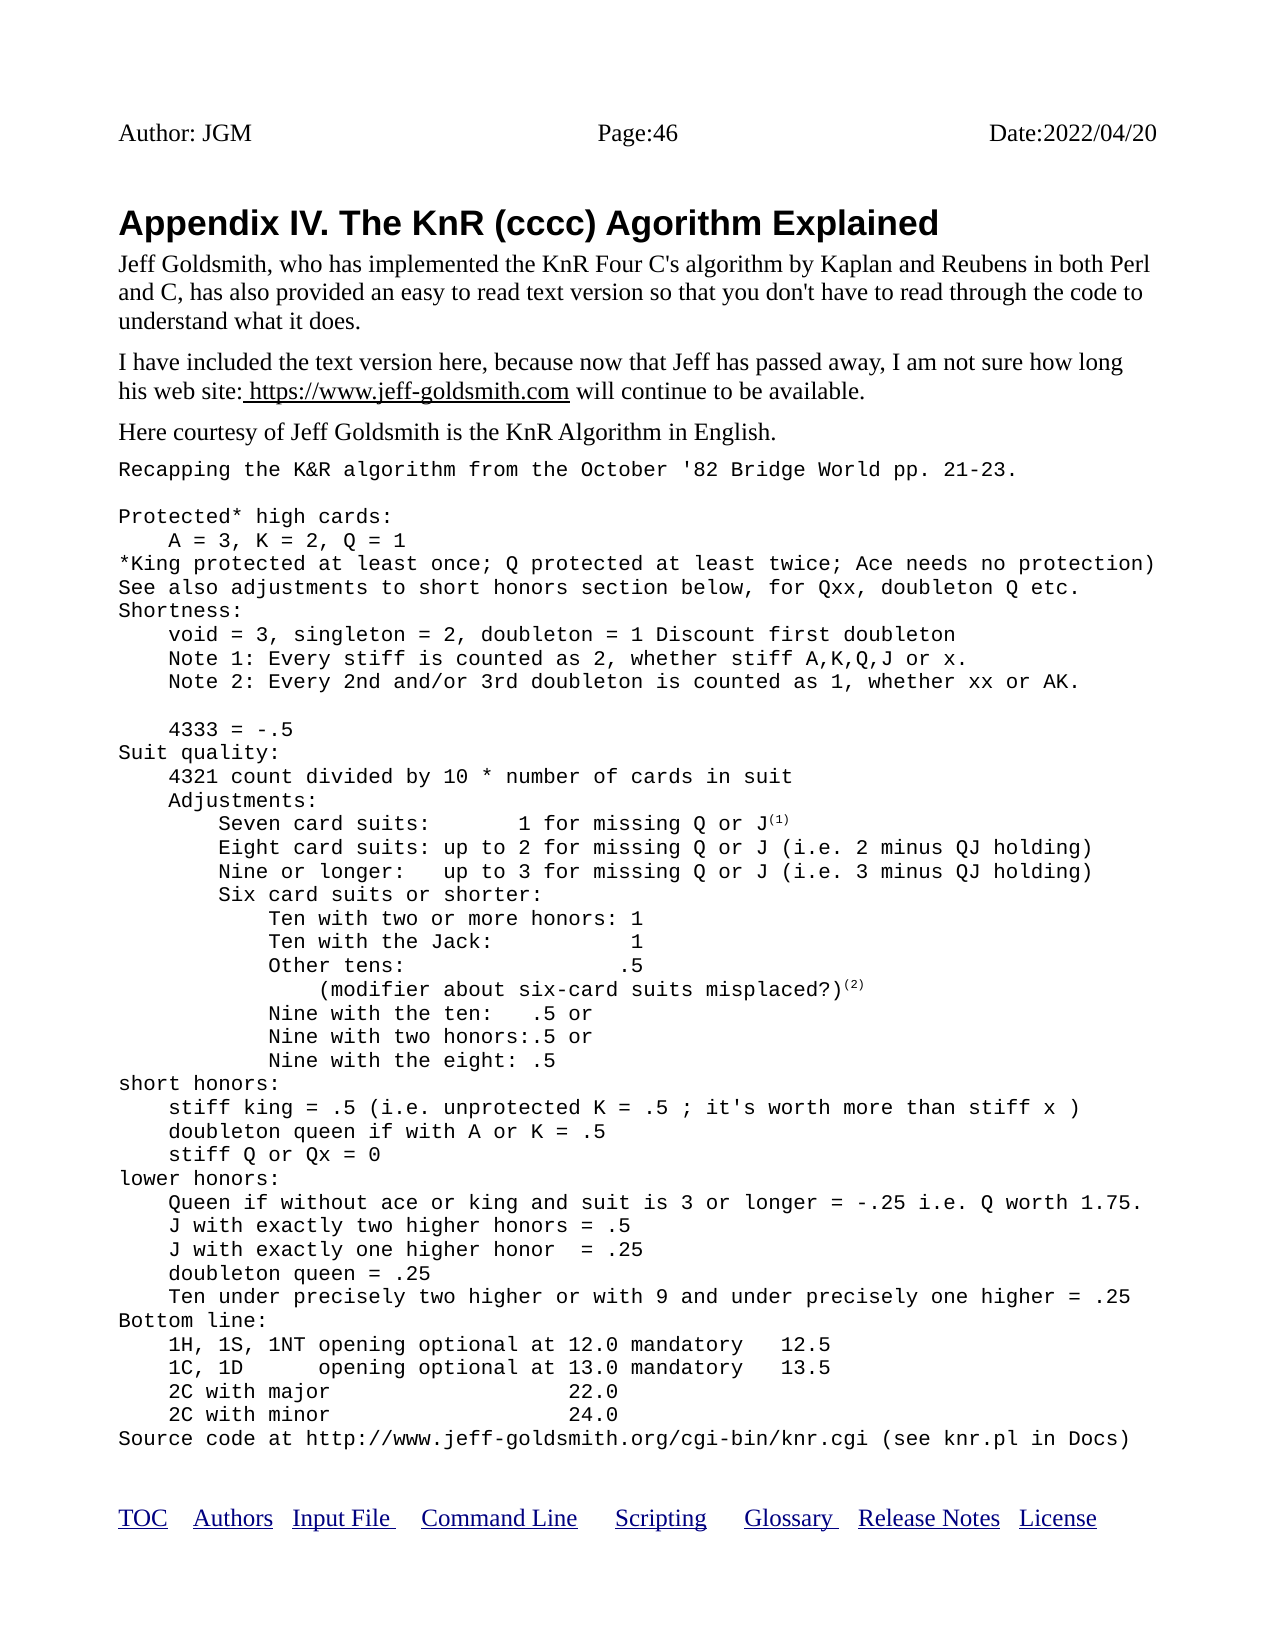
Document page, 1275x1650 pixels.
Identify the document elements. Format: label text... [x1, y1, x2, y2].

text J with exactly one higher honor = .25 [118, 1239, 1157, 1263]
text Bottom line: [118, 1310, 1157, 1333]
text Nine with two honors:.5 or [118, 1026, 1157, 1050]
text Seven card suits: 1 for missing Q or J(1) [118, 813, 1157, 837]
text Ten with two or more honors: 1 [118, 908, 1157, 932]
text Nine with the eight: .5 [118, 1050, 1157, 1073]
text Jeff Goldsmith, who has implemented the KnR Four C's algorithm by Kaplan and Reubens in both Perl and C, has also provided an easy to read text version so that you don't have to read through the code to understand what it does. [118, 249, 1157, 335]
text Suit quality: [118, 742, 1157, 766]
text Note 1: Every stiff is counted as 2, whether stiff A,K,Q,J or x. [118, 648, 1157, 671]
text doubleton queen = .25 [118, 1263, 1157, 1286]
text Ten under precisely two higher or with 9 and under precisely one higher = .25 [118, 1286, 1157, 1310]
text 1C, 1D opening optional at 13.0 mandatory 13.5 [118, 1357, 1157, 1381]
text J with exactly two higher honors = .5 [118, 1215, 1157, 1239]
text 4333 = -.5 [118, 719, 1157, 742]
text Adjustments: [118, 790, 1157, 813]
text I have included the text version here, because now that Jeff has passed away, I am not sure how long his web site: https://www.jeff-goldsmith.com will continue to be available. [118, 347, 1157, 405]
text A = 3, K = 2, Q = 1 [118, 529, 1157, 553]
text Here courtesy of Jeff Goldsmith is the KnR Algorithm in English. [118, 417, 1157, 446]
text 1H, 1S, 1NT opening optional at 12.0 mandatory 12.5 [118, 1333, 1157, 1357]
text Eight card suits: up to 2 for missing Q or J (i.e. 2 minus QJ holding) [118, 837, 1157, 861]
text Note 2: Every 2nd and/or 3rd doubleton is counted as 1, whether xx or AK. [118, 671, 1157, 695]
text Ten with the Jack: 1 [118, 932, 1157, 955]
text 2C with minor 24.0 [118, 1404, 1157, 1428]
text (modifier about six-card suits misplaced?)(2) [118, 979, 1157, 1002]
text 4321 count divided by 10 * number of cards in suit [118, 766, 1157, 790]
text Source code at http://www.jeff-goldsmith.org/cgi-bin/knr.cgi (see knr.pl in Docs) [118, 1428, 1157, 1452]
text stiff king = .5 (i.e. unprotected K = .5 ; it's worth more than stiff x ) [118, 1097, 1157, 1121]
text 2C with major 22.0 [118, 1381, 1157, 1404]
text Nine or longer: up to 3 for missing Q or J (i.e. 3 minus QJ holding) [118, 861, 1157, 884]
text Recapping the K&R algorithm from the October '82 Bridge World pp. 21-23. [118, 459, 1157, 482]
text lower honors: [118, 1168, 1157, 1192]
text stiff Q or Qx = 0 [118, 1144, 1157, 1168]
text Queen if without ace or king and suit is 3 or longer = -.25 i.e. Q worth 1.75. [118, 1192, 1157, 1215]
text Other tens: .5 [118, 955, 1157, 979]
text Nine with the ten: .5 or [118, 1002, 1157, 1026]
subtitle Appendix IV. The KnR (cccc) Agorithm Explained [118, 202, 1157, 243]
text void = 3, singleton = 2, doubleton = 1 Discount first doubleton [118, 624, 1157, 648]
text short honors: [118, 1073, 1157, 1097]
text Shortness: [118, 601, 1157, 624]
text doubleton queen if with A or K = .5 [118, 1121, 1157, 1144]
text See also adjustments to short honors section below, for Qxx, doubleton Q etc. [118, 577, 1157, 601]
text Six card suits or shorter: [118, 884, 1157, 908]
text Protected* high cards: [118, 506, 1157, 529]
text *King protected at least once; Q protected at least twice; Ace needs no protection) [118, 553, 1157, 577]
